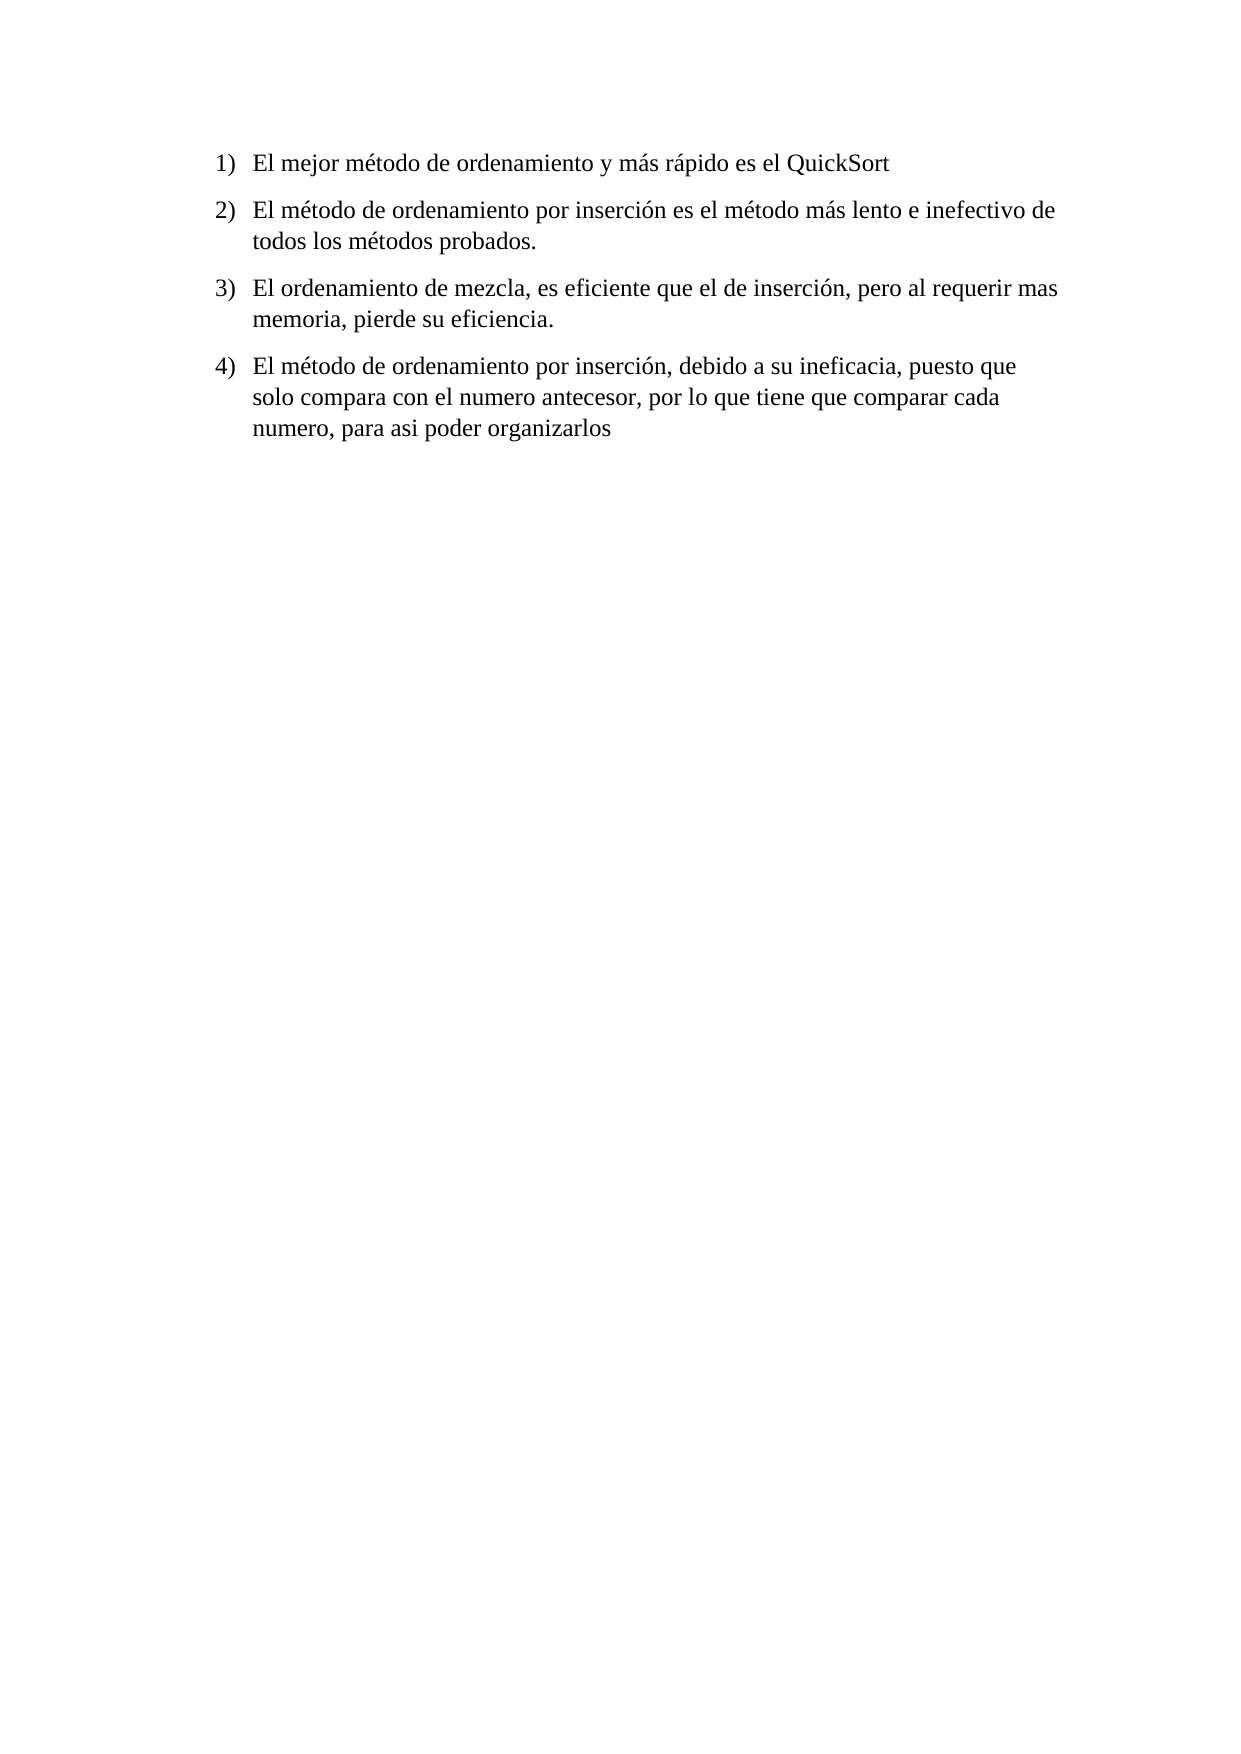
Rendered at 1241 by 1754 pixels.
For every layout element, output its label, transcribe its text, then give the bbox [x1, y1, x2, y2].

list El mejor método de ordenamiento y más rápido es el QuickSort [215, 148, 1063, 176]
list El método de ordenamiento por inserción, debido a su ineficacia, puesto que solo compara con el numero antecesor, por lo que tiene que comparar cada numero, para asi poder organizarlos [215, 351, 1063, 441]
list El método de ordenamiento por inserción es el método más lento e inefectivo de todos los métodos probados. [215, 195, 1063, 254]
list El ordenamiento de mezcla, es eficiente que el de inserción, pero al requerir mas memoria, pierde su eficiencia. [215, 273, 1063, 333]
